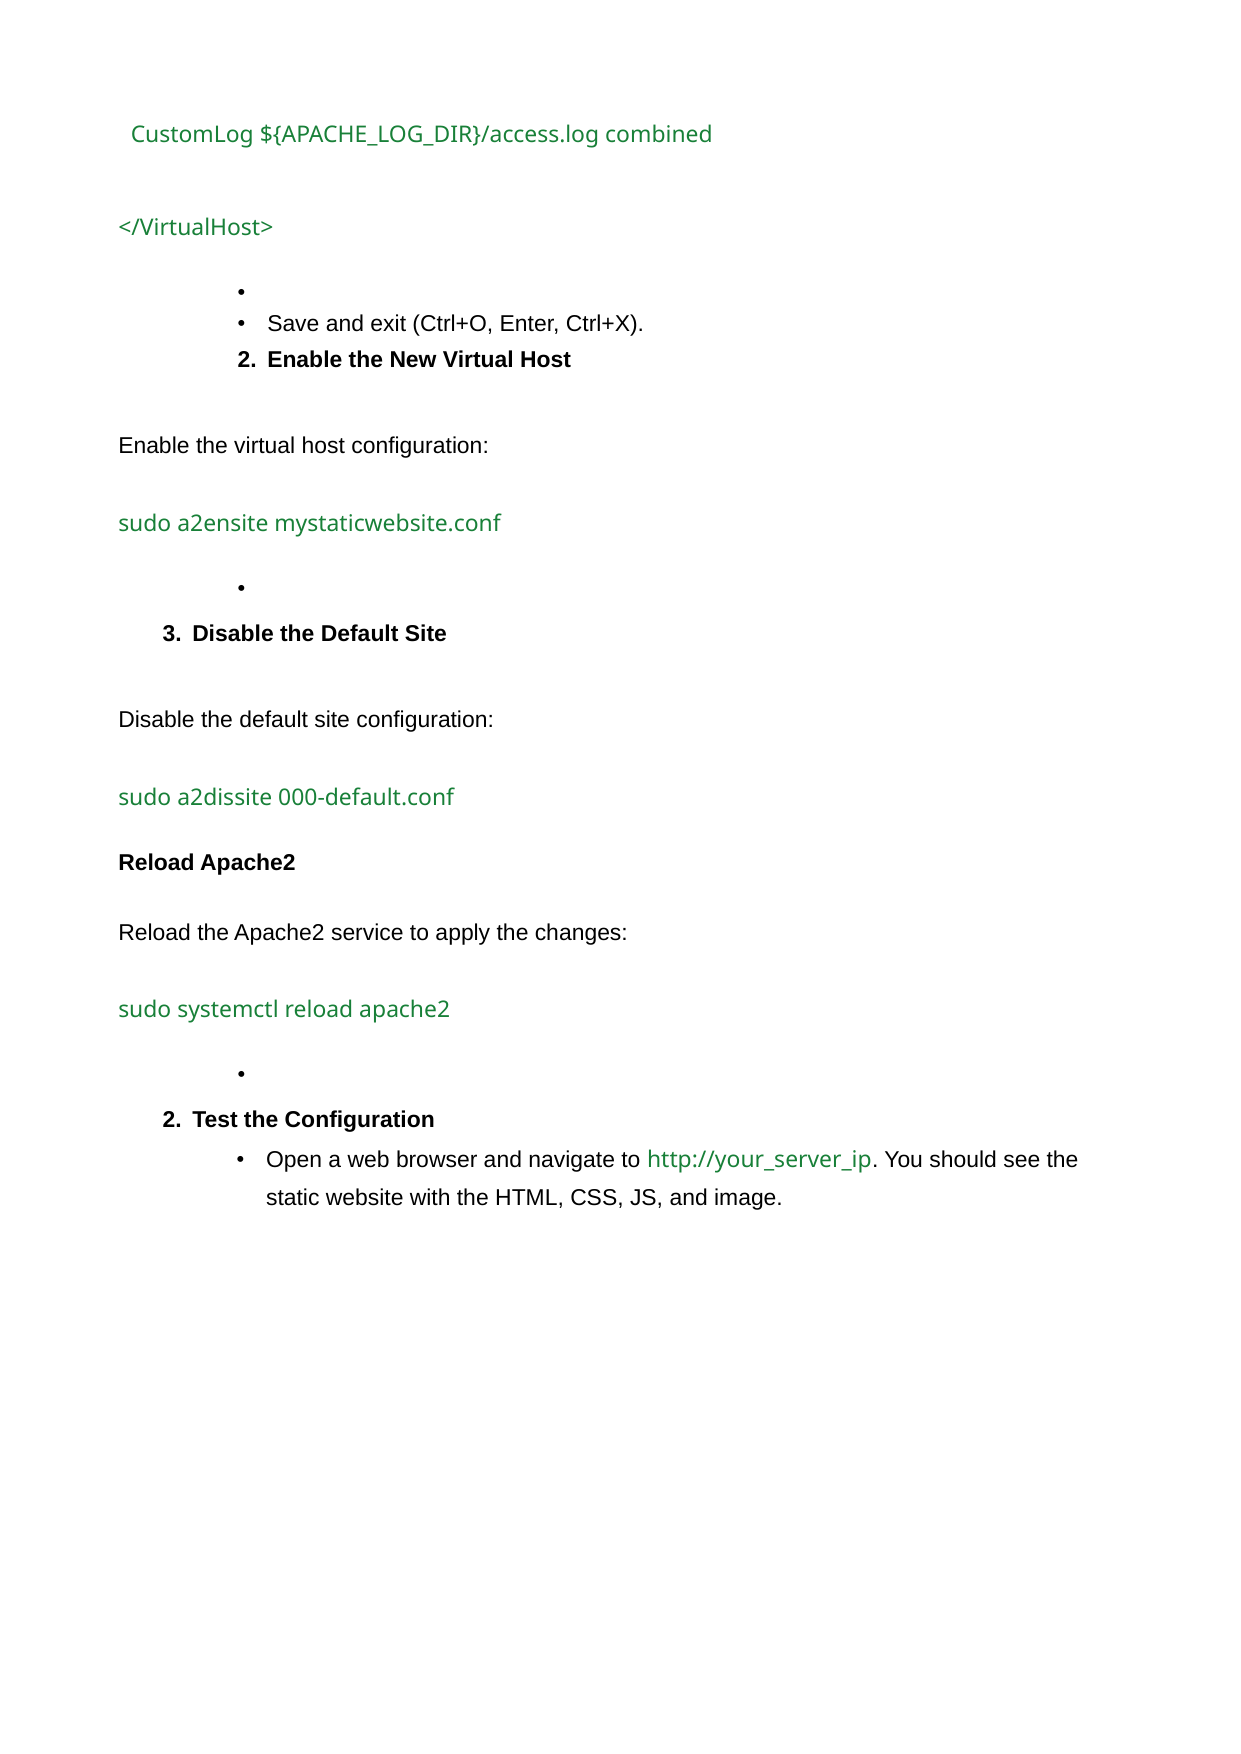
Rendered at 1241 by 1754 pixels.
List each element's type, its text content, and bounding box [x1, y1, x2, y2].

list Enable the New Virtual Host [237, 346, 1122, 372]
list Test the Configuration [162, 1106, 1122, 1132]
text Enable the virtual host configuration: sudo a2ensite mystaticwebsite.conf [118, 432, 1122, 538]
list Save and exit (Ctrl+O, Enter, Ctrl+X). [237, 309, 1122, 336]
text CustomLog ${APACHE_LOG_DIR}/access.log combined [118, 118, 1122, 149]
list Disable the Default Site [162, 620, 1122, 646]
text Reload Apache2 [118, 849, 1122, 875]
text Reload the Apache2 service to apply the changes: sudo systemctl reload apache2 [118, 919, 1122, 1024]
text Disable the default site configuration: sudo a2dissite 000-default.conf [118, 706, 1122, 812]
list Open a web browser and navigate to http://your_server_ip. You should see the static website with the HTML, CSS, JS, and image. [236, 1142, 1122, 1210]
text </VirtualHost> [118, 211, 1122, 242]
